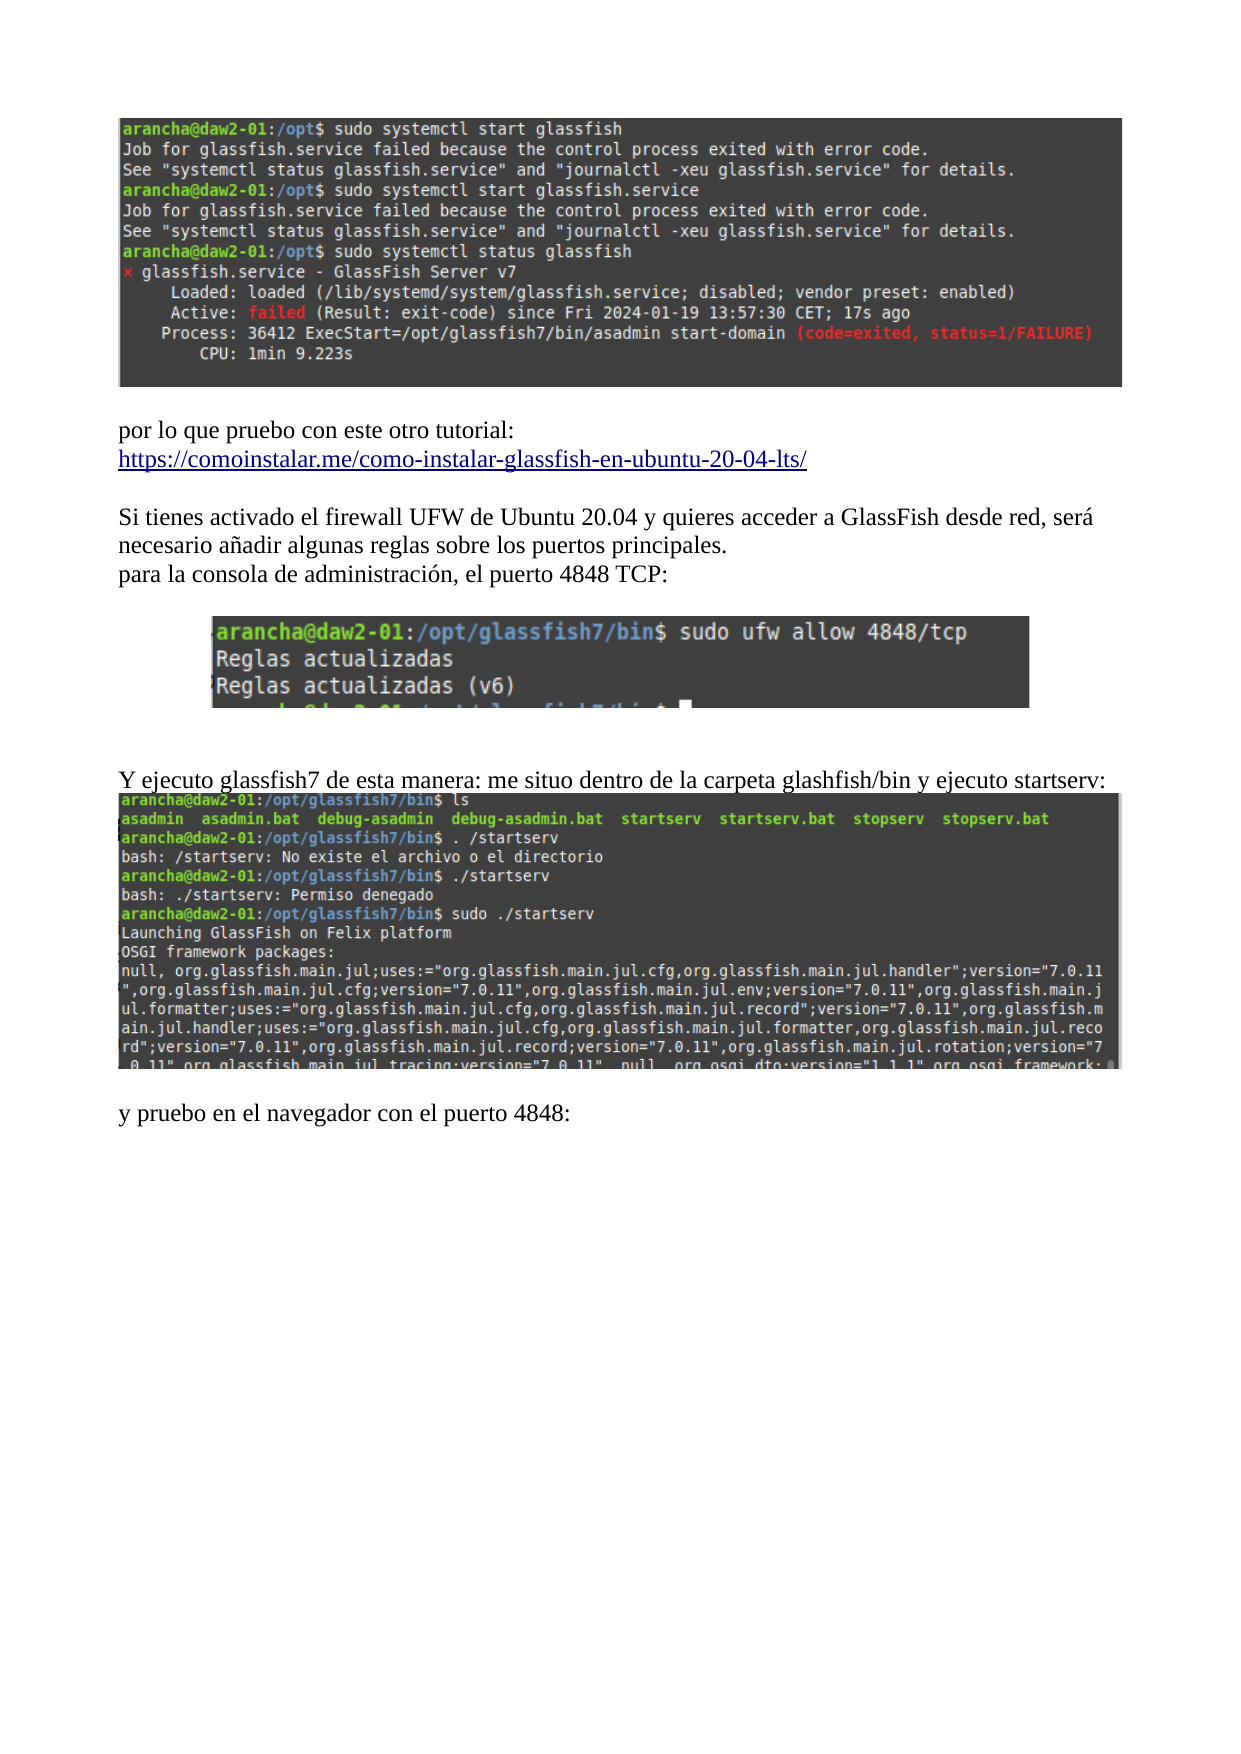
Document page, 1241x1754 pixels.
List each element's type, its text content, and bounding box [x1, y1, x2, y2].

text Si tienes activado el firewall UFW de Ubuntu 20.04 y quieres acceder a GlassFish desde red, será necesario añadir algunas reglas sobre los puertos principales. [118, 502, 1122, 559]
picture [118, 118, 1123, 387]
text por lo que pruebo con este otro tutorial: [118, 416, 1122, 444]
picture [210, 616, 1030, 708]
text y pruebo en el navegador con el puerto 4848: [118, 1098, 1122, 1126]
text Y ejecuto glassfish7 de esta manera: me situo dentro de la carpeta glashfish/bin y ejecuto startserv: [118, 765, 1122, 793]
picture [118, 793, 1123, 1069]
text para la consola de administración, el puerto 4848 TCP: [118, 559, 1122, 588]
text https://comoinstalar.me/como-instalar-glassfish-en-ubuntu-20-04-lts/ [118, 444, 1122, 473]
